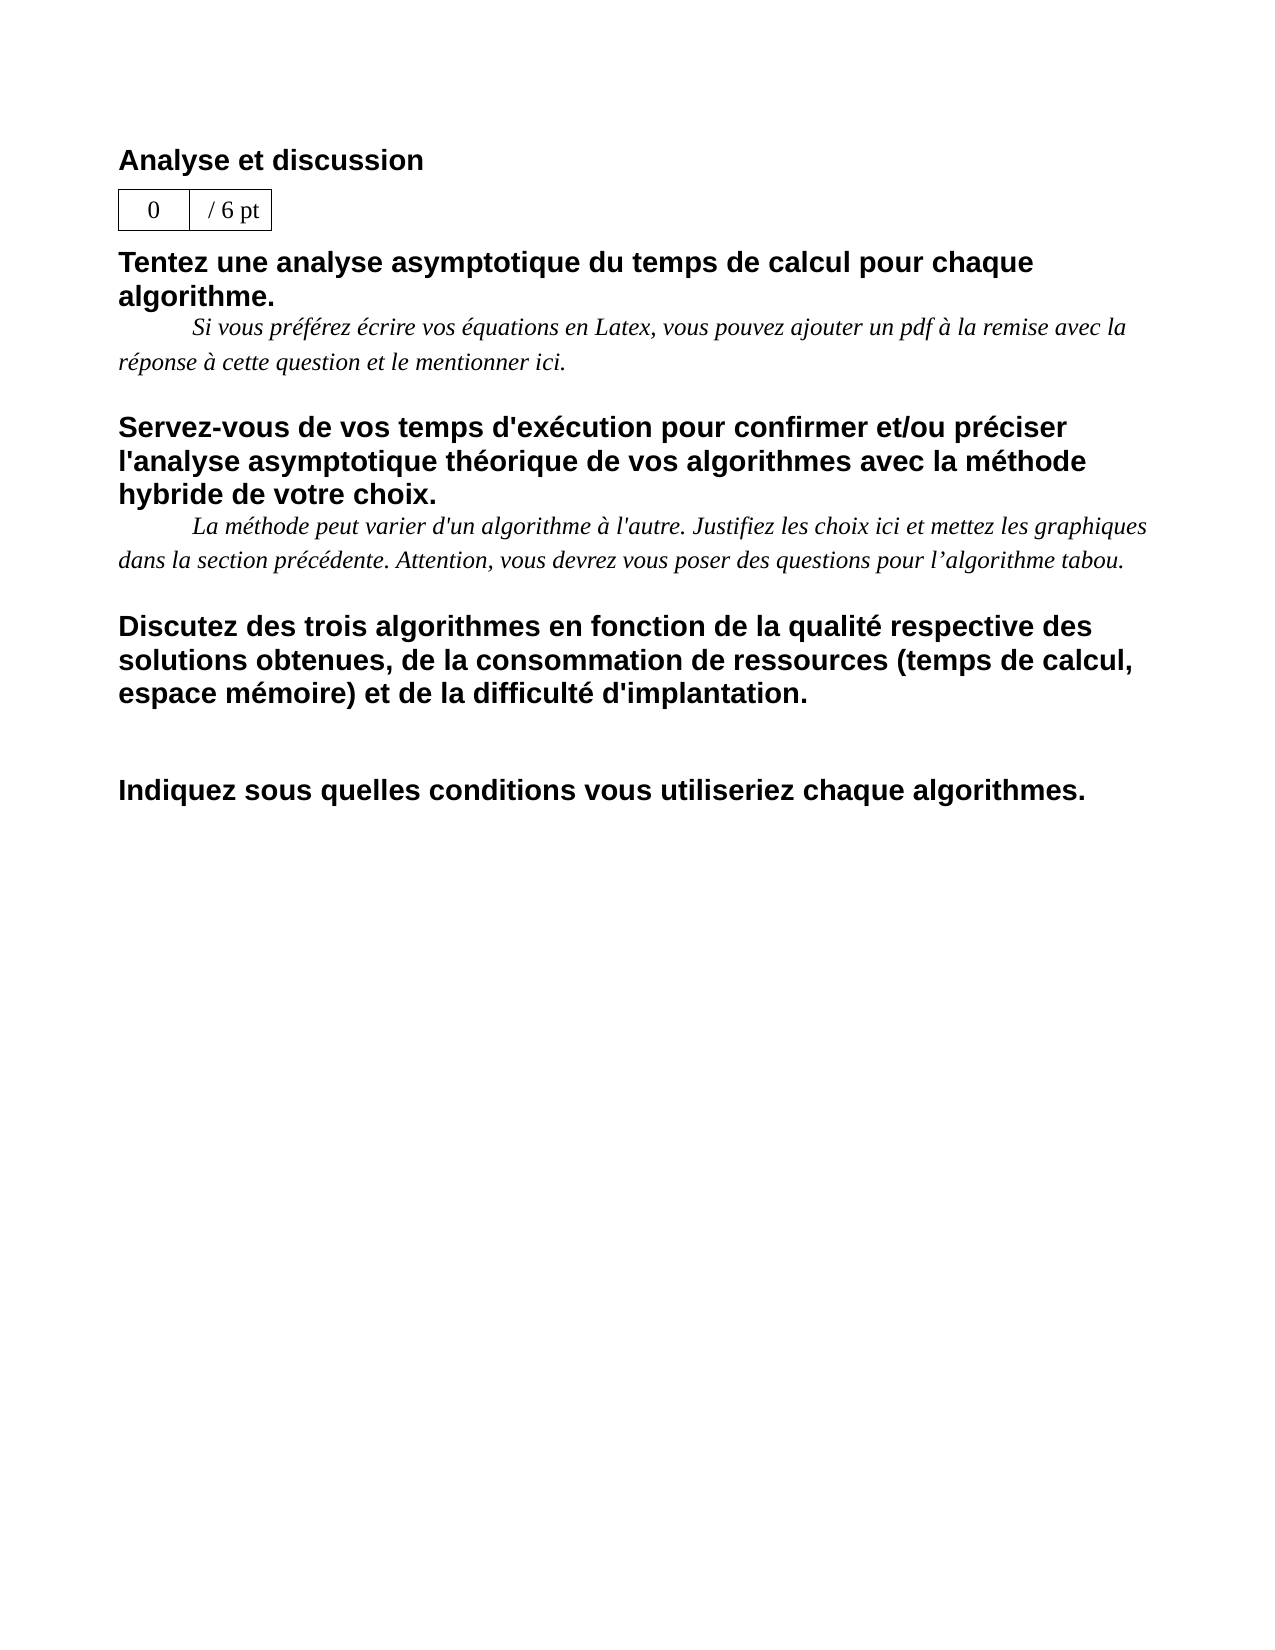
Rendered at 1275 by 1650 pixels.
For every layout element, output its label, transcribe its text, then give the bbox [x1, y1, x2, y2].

table_header 0 [119, 190, 189, 230]
subtitle Discutez des trois algorithmes en fonction de la qualité respective des solutions obtenues, de la consommation de ressources (temps de calcul, espace mémoire) et de la difficulté d'implantation. [118, 609, 1157, 709]
table_header / 6 pt [190, 190, 271, 230]
subtitle Servez-vous de vos temps d'exécution pour confirmer et/ou préciser l'analyse asymptotique théorique de vos algorithmes avec la méthode hybride de votre choix. [118, 410, 1157, 511]
subtitle Tentez une analyse asymptotique du temps de calcul pour chaque algorithme. [118, 245, 1157, 312]
text La méthode peut varier d'un algorithme à l'autre. Justifiez les choix ici et mettez les graphiques dans la section précédente. Attention, vous devrez vous poser des questions pour l’algorithme tabou. [118, 511, 1157, 574]
subtitle Indiquez sous quelles conditions vous utiliseriez chaque algorithmes. [118, 773, 1157, 807]
text Si vous préférez écrire vos équations en Latex, vous pouvez ajouter un pdf à la remise avec la réponse à cette question et le mentionner ici. [118, 312, 1157, 375]
subtitle Analyse et discussion [118, 143, 1157, 177]
